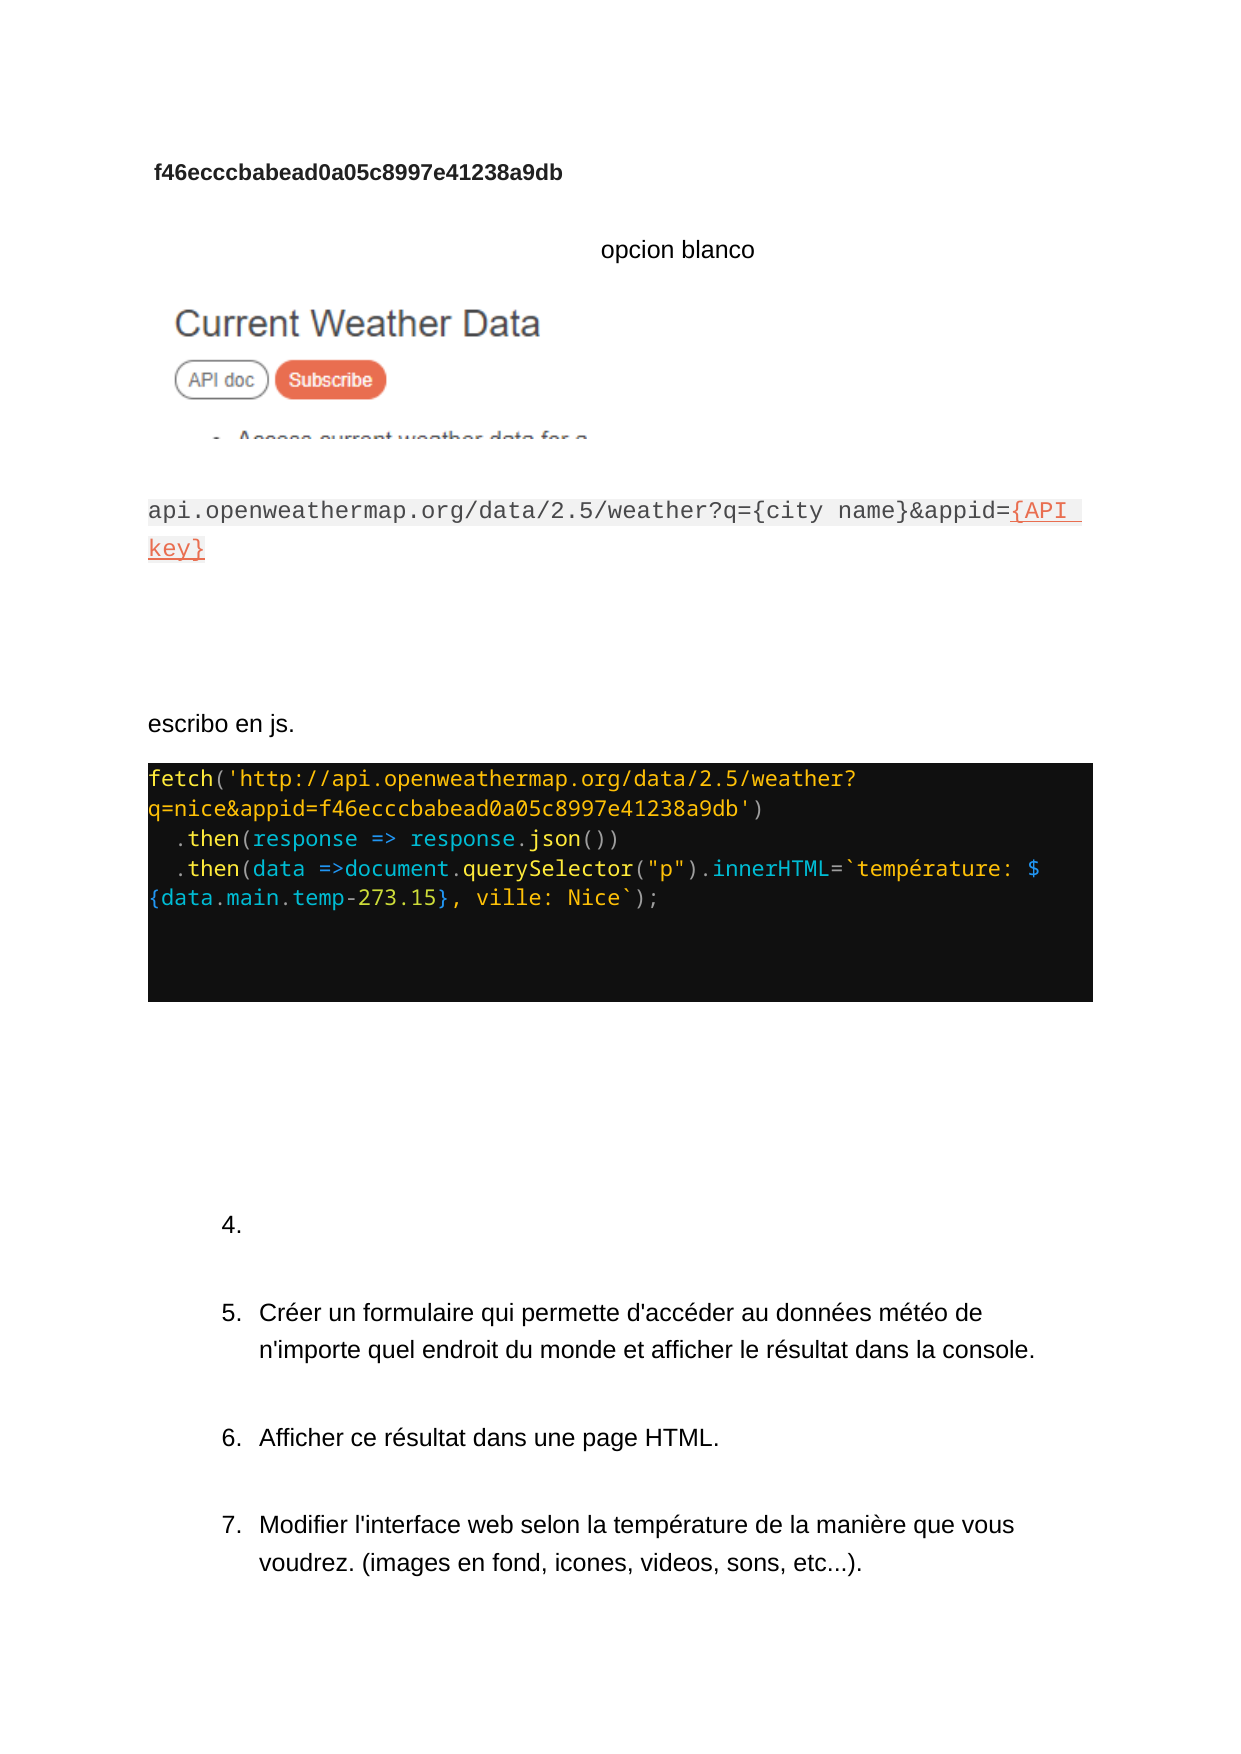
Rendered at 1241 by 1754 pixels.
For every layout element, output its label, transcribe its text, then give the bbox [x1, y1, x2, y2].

list Créer un formulaire qui permette d'accéder au données météo de n'importe quel endroit du monde et afficher le résultat dans la console. [221, 1289, 1093, 1364]
text fetch('http://api.openweathermap.org/data/2.5/weather?q=nice&appid=f46ecccbabead0a05c8997e41238a9db') [148, 763, 1093, 823]
text opcion blanco [148, 235, 1093, 438]
text .then(response => response.json()) [148, 823, 1093, 853]
list Afficher ce résultat dans une page HTML. [221, 1414, 1093, 1452]
text escribo en js. [148, 701, 1093, 738]
list Modifier l'interface web selon la température de la manière que vous voudrez. (images en fond, icones, videos, sons, etc...). [221, 1502, 1093, 1577]
text .then(data =>document.querySelector("p").innerHTML=`température: ${data.main.temp-273.15}, ville: Nice`); [148, 853, 1093, 912]
text f46ecccbabead0a05c8997e41238a9db [148, 148, 1093, 185]
text api.openweathermap.org/data/2.5/weather?q={city name}&appid={API key} [148, 488, 1093, 563]
